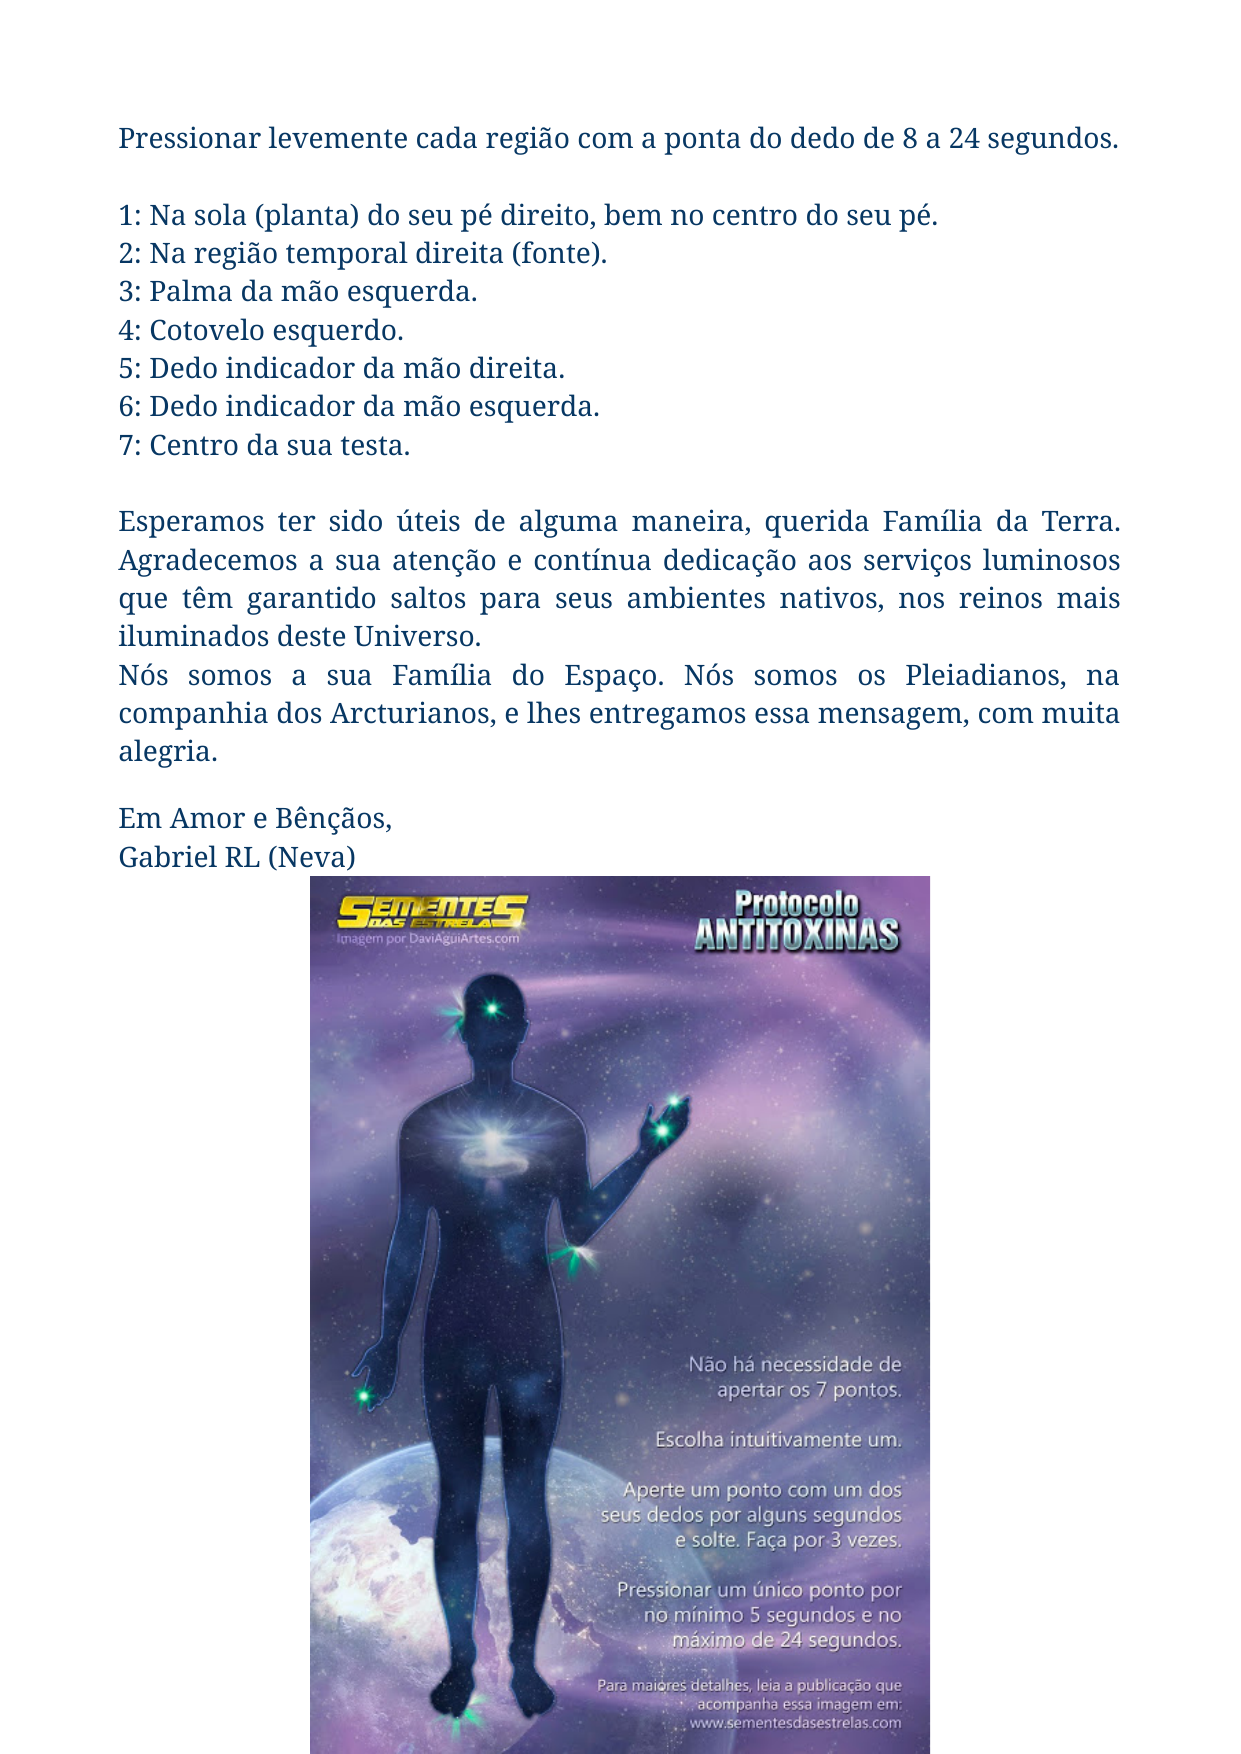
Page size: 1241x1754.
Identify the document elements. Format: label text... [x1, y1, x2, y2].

picture [310, 876, 930, 1754]
text 2: Na região temporal direita (fonte). [118, 233, 1122, 271]
text 1: Na sola (planta) do seu pé direito, bem no centro do seu pé. [118, 195, 1122, 233]
text Em Amor e Bênçãos, [118, 798, 1122, 837]
text 6: Dedo indicador da mão esquerda. [118, 386, 1122, 425]
text 5: Dedo indicador da mão direita. [118, 348, 1122, 386]
text Nós somos a sua Família do Espaço. Nós somos os Pleiadianos, na companhia dos Arcturianos, e lhes entregamos essa mensagem, com muita alegria. [118, 655, 1122, 770]
text 7: Centro da sua testa. [118, 425, 1122, 463]
text 3: Palma da mão esquerda. [118, 271, 1122, 310]
text 4: Cotovelo esquerdo. [118, 310, 1122, 348]
text Gabriel RL (Neva) [118, 837, 1122, 875]
text Pressionar levemente cada região com a ponta do dedo de 8 a 24 segundos. [118, 118, 1122, 156]
text Esperamos ter sido úteis de alguma maneira, querida Família da Terra. Agradecemos a sua atenção e contínua dedicação aos serviços luminosos que têm garantido saltos para seus ambientes nativos, nos reinos mais iluminados deste Universo. [118, 501, 1122, 655]
